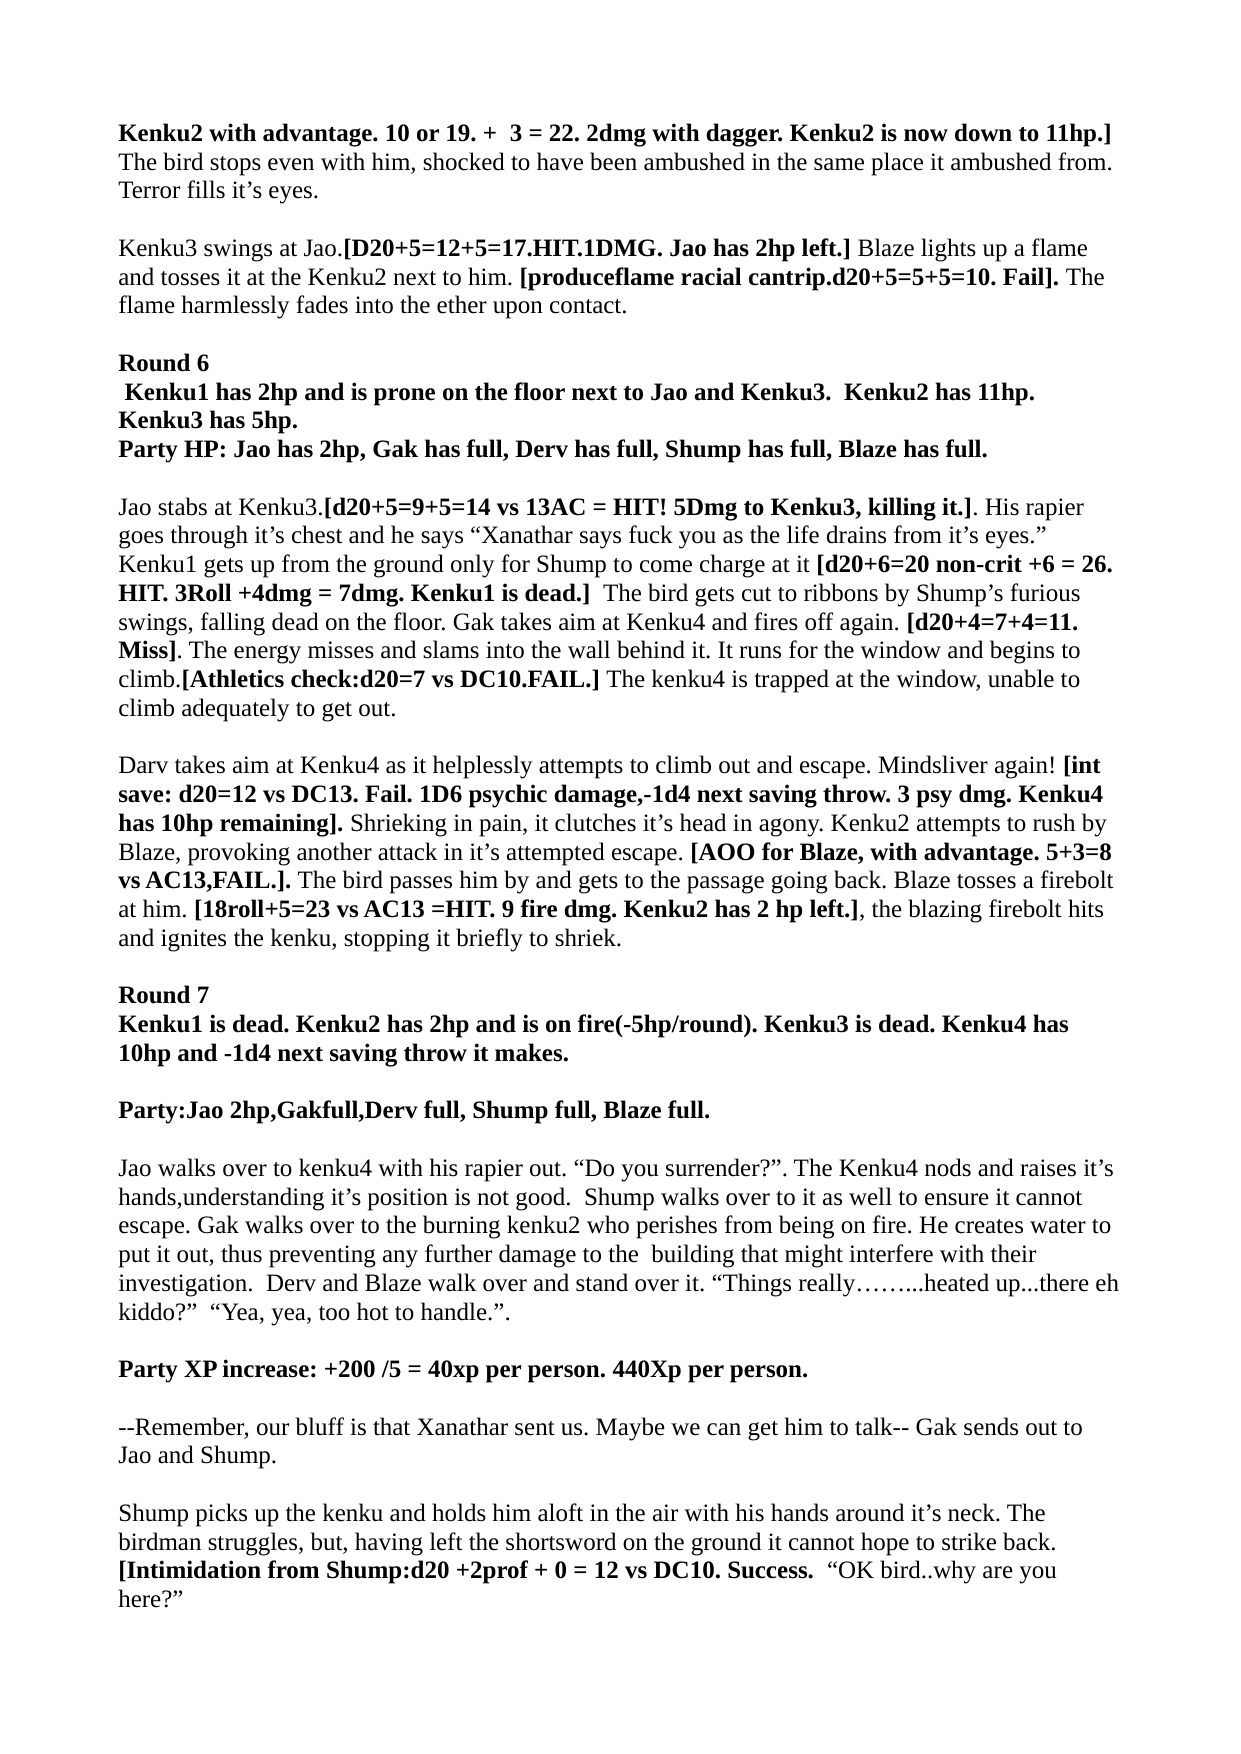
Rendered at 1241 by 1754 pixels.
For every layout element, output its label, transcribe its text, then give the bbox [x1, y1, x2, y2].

text Round 6 [118, 348, 1122, 377]
text Party:Jao 2hp,Gakfull,Derv full, Shump full, Blaze full. [118, 1096, 1122, 1124]
text Kenku1 is dead. Kenku2 has 2hp and is on fire(-5hp/round). Kenku3 is dead. Kenku4 has 10hp and -1d4 next saving throw it makes. [118, 1009, 1122, 1067]
text Jao walks over to kenku4 with his rapier out. “Do you surrender?”. The Kenku4 nods and raises it’s hands,understanding it’s position is not good. Shump walks over to it as well to ensure it cannot escape. Gak walks over to the burning kenku2 who perishes from being on fire. He creates water to put it out, thus preventing any further damage to the building that might interfere with their investigation. Derv and Blaze walk over and stand over it. “Things really……...heated up...there eh kiddo?” “Yea, yea, too hot to handle.”. [118, 1153, 1122, 1326]
text Round 7 [118, 981, 1122, 1009]
text Kenku2 with advantage. 10 or 19. + 3 = 22. 2dmg with dagger. Kenku2 is now down to 11hp.] The bird stops even with him, shocked to have been ambushed in the same place it ambushed from. Terror fills it’s eyes. [118, 118, 1122, 204]
text Kenku3 swings at Jao.[D20+5=12+5=17.HIT.1DMG. Jao has 2hp left.] Blaze lights up a flame and tosses it at the Kenku2 next to him. [produceflame racial cantrip.d20+5=5+5=10. Fail]. The flame harmlessly fades into the ether upon contact. [118, 233, 1122, 319]
text Shump picks up the kenku and holds him aloft in the air with his hands around it’s neck. The birdman struggles, but, having left the shortsword on the ground it cannot hope to strike back. [Intimidation from Shump:d20 +2prof + 0 = 12 vs DC10. Success. “OK bird..why are you here?” [118, 1498, 1122, 1613]
text Party XP increase: +200 /5 = 40xp per person. 440Xp per person. [118, 1354, 1122, 1383]
text Party HP: Jao has 2hp, Gak has full, Derv has full, Shump has full, Blaze has full. [118, 434, 1122, 463]
text Darv takes aim at Kenku4 as it helplessly attempts to climb out and escape. Mindsliver again! [int save: d20=12 vs DC13. Fail. 1D6 psychic damage,-1d4 next saving throw. 3 psy dmg. Kenku4 has 10hp remaining]. Shrieking in pain, it clutches it’s head in agony. Kenku2 attempts to rush by Blaze, provoking another attack in it’s attempted escape. [AOO for Blaze, with advantage. 5+3=8 vs AC13,FAIL.]. The bird passes him by and gets to the passage going back. Blaze tosses a firebolt at him. [18roll+5=23 vs AC13 =HIT. 9 fire dmg. Kenku2 has 2 hp left.], the blazing firebolt hits and ignites the kenku, stopping it briefly to shriek. [118, 751, 1122, 952]
text Jao stabs at Kenku3.[d20+5=9+5=14 vs 13AC = HIT! 5Dmg to Kenku3, killing it.]. His rapier goes through it’s chest and he says “Xanathar says fuck you as the life drains from it’s eyes.” Kenku1 gets up from the ground only for Shump to come charge at it [d20+6=20 non-crit +6 = 26. HIT. 3Roll +4dmg = 7dmg. Kenku1 is dead.] The bird gets cut to ribbons by Shump’s furious swings, falling dead on the floor. Gak takes aim at Kenku4 and fires off again. [d20+4=7+4=11. Miss]. The energy misses and slams into the wall behind it. It runs for the window and begins to climb.[Athletics check:d20=7 vs DC10.FAIL.] The kenku4 is trapped at the window, unable to climb adequately to get out. [118, 492, 1122, 722]
text --Remember, our bluff is that Xanathar sent us. Maybe we can get him to talk-- Gak sends out to Jao and Shump. [118, 1412, 1122, 1469]
text Kenku1 has 2hp and is prone on the floor next to Jao and Kenku3. Kenku2 has 11hp. Kenku3 has 5hp. [118, 377, 1122, 434]
